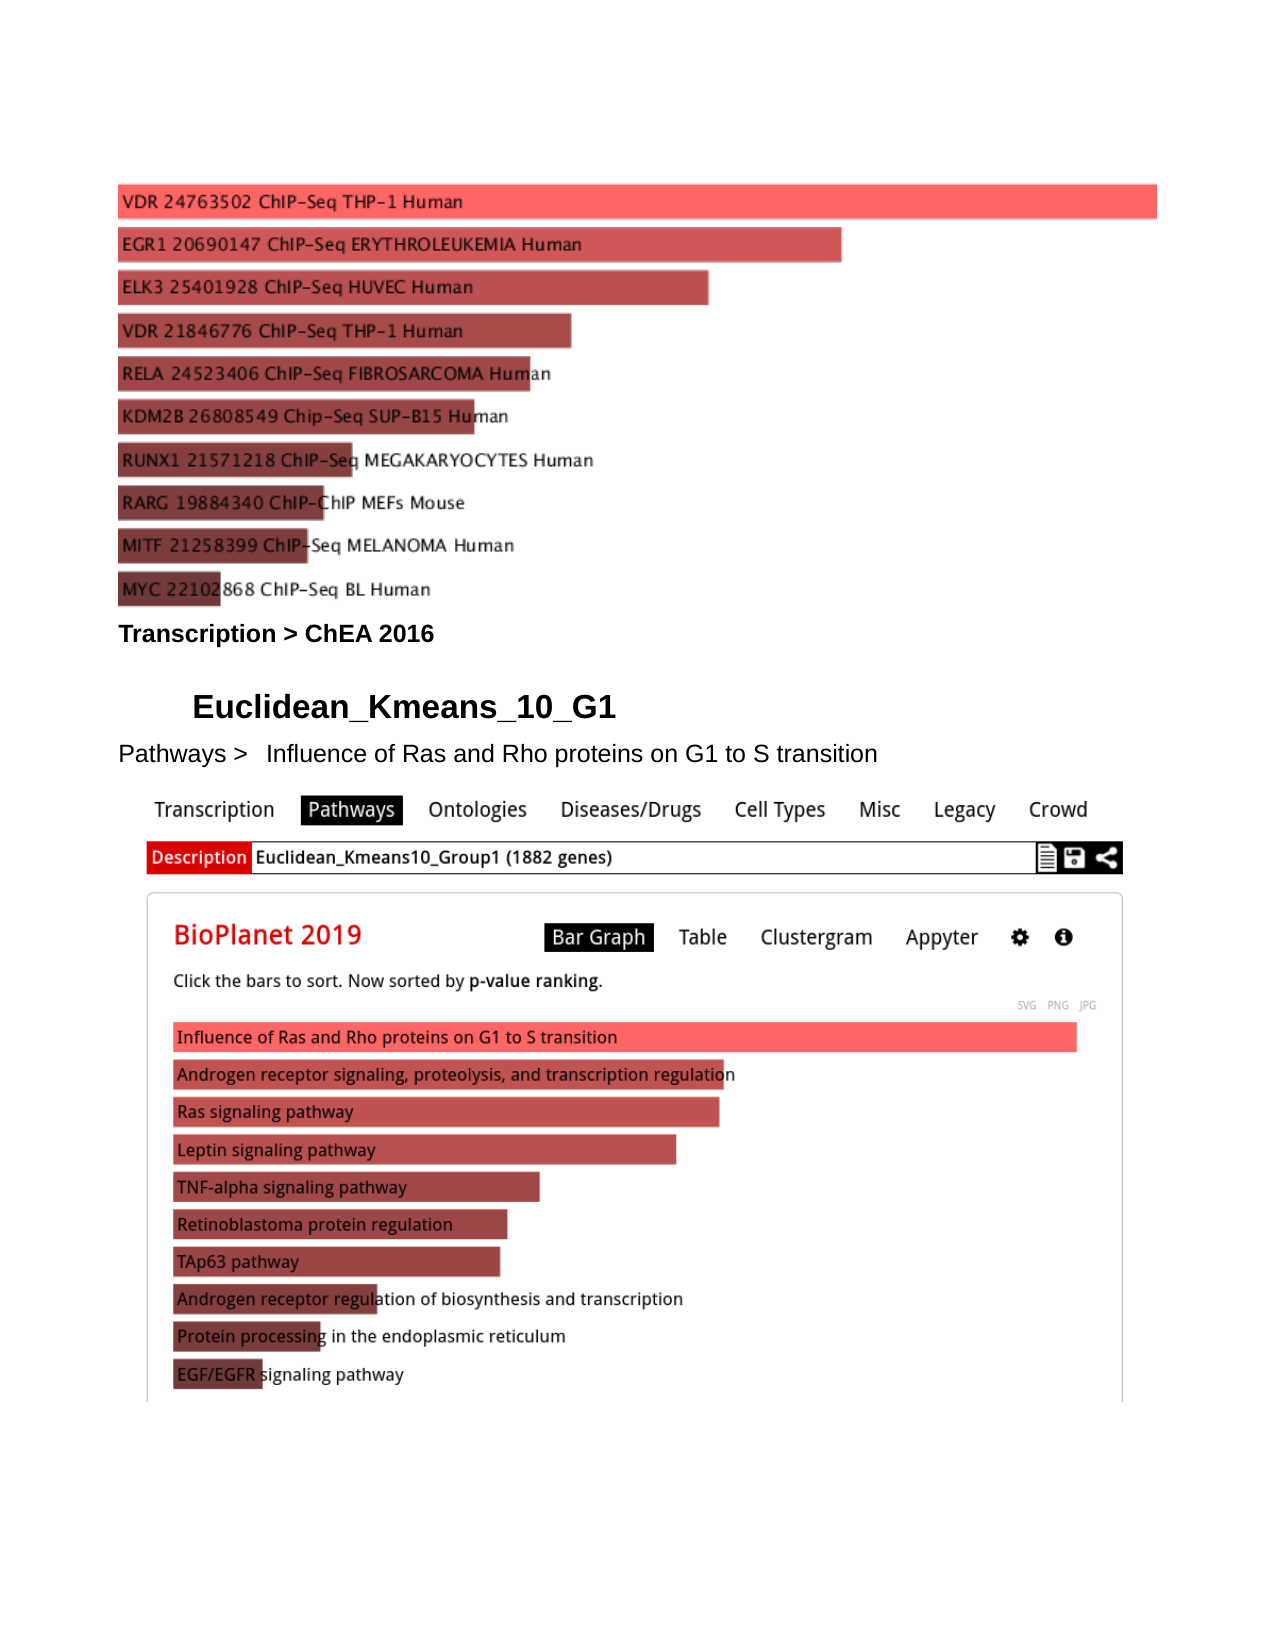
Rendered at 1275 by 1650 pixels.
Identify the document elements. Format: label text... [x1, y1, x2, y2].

picture [118, 176, 1157, 615]
subtitle Euclidean_Kmeans_10_G1 [118, 688, 1157, 726]
picture [118, 786, 1157, 1402]
text Pathways > Influence of Ras and Rho proteins on G1 to S transition [118, 738, 1157, 767]
text Transcription > ChEA 2016 [118, 615, 1157, 648]
